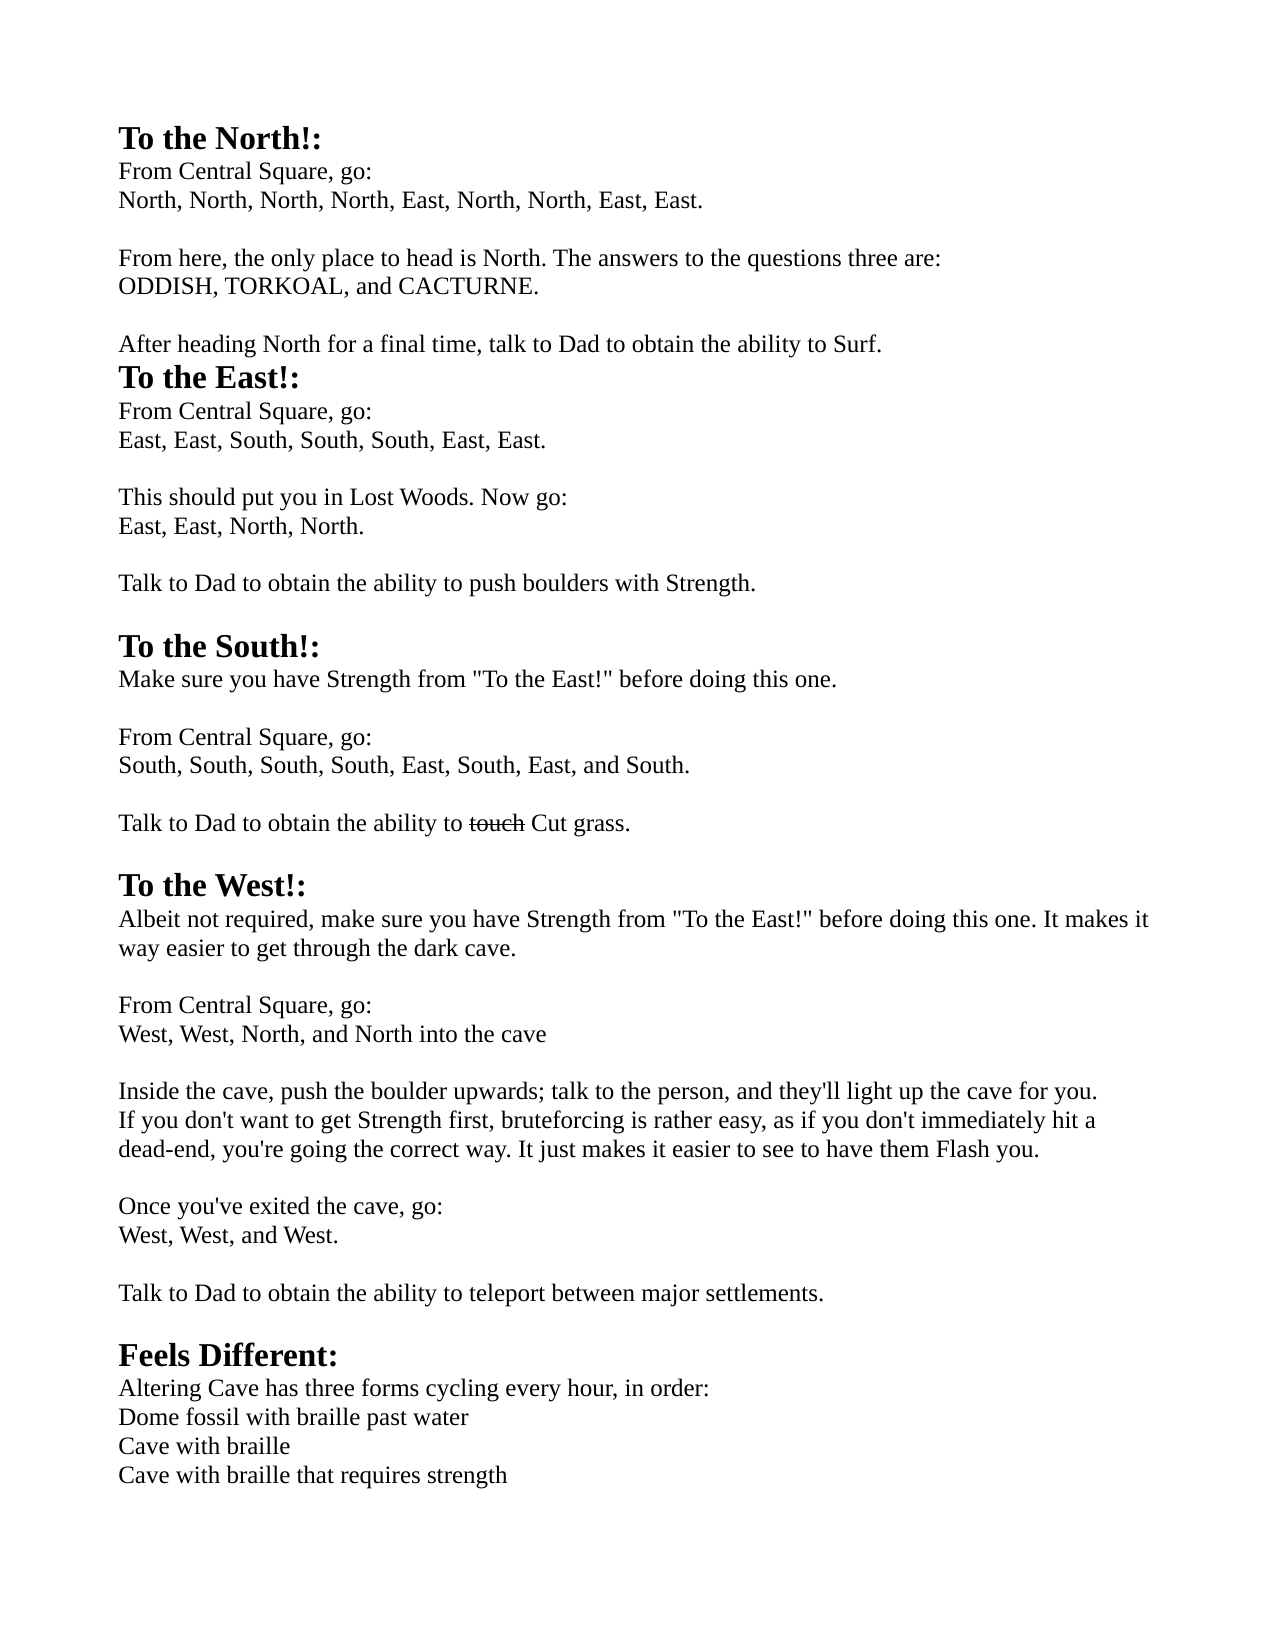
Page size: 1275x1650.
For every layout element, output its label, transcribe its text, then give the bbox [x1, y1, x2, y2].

text ODDISH, TORKOAL, and CACTURNE. [118, 271, 1157, 300]
text North, North, North, North, East, North, North, East, East. [118, 185, 1157, 214]
text East, East, South, South, South, East, East. [118, 425, 1157, 453]
text Feels Different: [118, 1335, 1157, 1373]
text Cave with braille that requires strength [118, 1460, 1157, 1488]
text To the South!: [118, 626, 1157, 664]
text To the West!: [118, 866, 1157, 904]
text From Central Square, go: [118, 722, 1157, 751]
text From Central Square, go: [118, 396, 1157, 425]
text To the East!: [118, 358, 1157, 396]
text This should put you in Lost Woods. Now go: East, East, North, North. [118, 482, 1157, 540]
text Talk to Dad to obtain the ability to teleport between major settlements. [118, 1278, 1157, 1306]
text West, West, North, and North into the cave [118, 1019, 1157, 1048]
text To the North!: [118, 118, 1157, 156]
text Altering Cave has three forms cycling every hour, in order: [118, 1373, 1157, 1402]
text From Central Square, go: [118, 990, 1157, 1019]
text Inside the cave, push the boulder upwards; talk to the person, and they'll light up the cave for you. [118, 1076, 1157, 1105]
text Talk to Dad to obtain the ability to touch Cut grass. [118, 808, 1157, 837]
text West, West, and West. [118, 1220, 1157, 1249]
text Make sure you have Strength from "To the East!" before doing this one. [118, 664, 1157, 693]
text Talk to Dad to obtain the ability to push boulders with Strength. [118, 568, 1157, 597]
text From here, the only place to head is North. The answers to the questions three are: [118, 243, 1157, 271]
text If you don't want to get Strength first, bruteforcing is rather easy, as if you don't immediately hit a dead-end, you're going the correct way. It just makes it easier to see to have them Flash you. [118, 1105, 1157, 1163]
text Dome fossil with braille past water [118, 1402, 1157, 1431]
text South, South, South, South, East, South, East, and South. [118, 751, 1157, 779]
text From Central Square, go: [118, 156, 1157, 185]
text Albeit not required, make sure you have Strength from "To the East!" before doing this one. It makes it way easier to get through the dark cave. [118, 904, 1157, 961]
text Cave with braille [118, 1431, 1157, 1460]
text After heading North for a final time, talk to Dad to obtain the ability to Surf. [118, 329, 1157, 358]
text Once you've exited the cave, go: [118, 1191, 1157, 1220]
